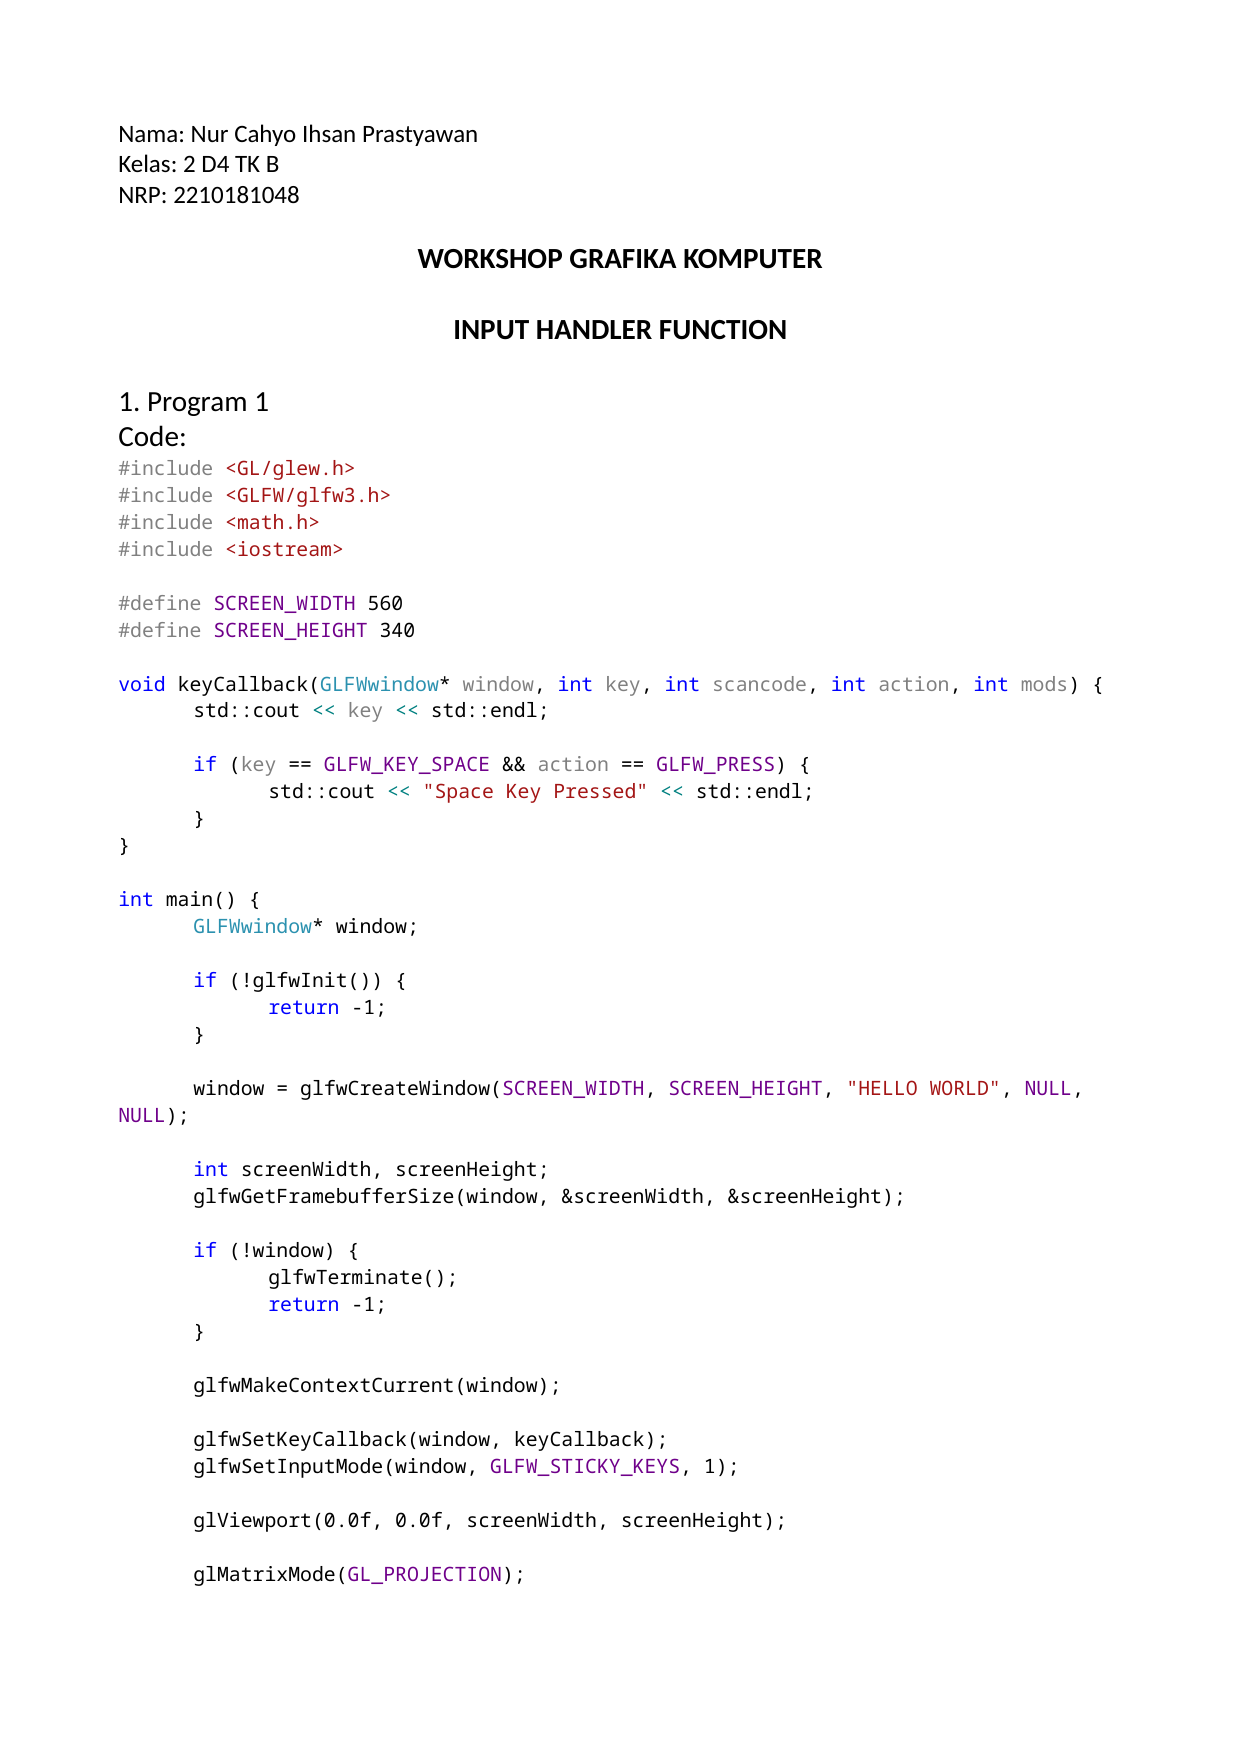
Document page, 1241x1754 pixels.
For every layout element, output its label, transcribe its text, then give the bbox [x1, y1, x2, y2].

text } [118, 805, 1122, 832]
text } [118, 1021, 1122, 1047]
text glfwTerminate(); [118, 1263, 1122, 1290]
text NRP: 2210181048 [118, 179, 1122, 210]
text int screenWidth, screenHeight; [118, 1155, 1122, 1182]
text #include <math.h> [118, 508, 1122, 535]
text Nama: Nur Cahyo Ihsan Prastyawan [118, 118, 1122, 149]
text return -1; [118, 993, 1122, 1021]
text INPUT HANDLER FUNCTION [118, 311, 1122, 347]
text glViewport(0.0f, 0.0f, screenWidth, screenHeight); [118, 1506, 1122, 1533]
text #include <GL/glew.h> [118, 454, 1122, 481]
text if (key == GLFW_KEY_SPACE && action == GLFW_PRESS) { [118, 751, 1122, 778]
text GLFWwindow* window; [118, 913, 1122, 939]
text int main() { [118, 886, 1122, 913]
text 1. Program 1 [118, 383, 1122, 418]
text Kelas: 2 D4 TK B [118, 149, 1122, 179]
text glfwSetKeyCallback(window, keyCallback); [118, 1425, 1122, 1452]
text glMatrixMode(GL_PROJECTION); [118, 1560, 1122, 1587]
text glfwGetFramebufferSize(window, &screenWidth, &screenHeight); [118, 1182, 1122, 1209]
text std::cout << "Space Key Pressed" << std::endl; [118, 778, 1122, 805]
text std::cout << key << std::endl; [118, 697, 1122, 724]
text #include <iostream> [118, 535, 1122, 562]
text WORKSHOP GRAFIKA KOMPUTER [118, 240, 1122, 276]
text return -1; [118, 1290, 1122, 1317]
text #define SCREEN_WIDTH 560 [118, 589, 1122, 616]
text void keyCallback(GLFWwindow* window, int key, int scancode, int action, int mods) { [118, 670, 1122, 697]
text #include <GLFW/glfw3.h> [118, 481, 1122, 508]
text #define SCREEN_HEIGHT 340 [118, 616, 1122, 643]
text window = glfwCreateWindow(SCREEN_WIDTH, SCREEN_HEIGHT, "HELLO WORLD", NULL, NULL); [118, 1074, 1122, 1128]
text if (!window) { [118, 1236, 1122, 1263]
text glfwSetInputMode(window, GLFW_STICKY_KEYS, 1); [118, 1452, 1122, 1479]
text } [118, 1317, 1122, 1344]
text } [118, 832, 1122, 859]
text if (!glfwInit()) { [118, 967, 1122, 993]
text glfwMakeContextCurrent(window); [118, 1371, 1122, 1398]
text Code: [118, 418, 1122, 454]
